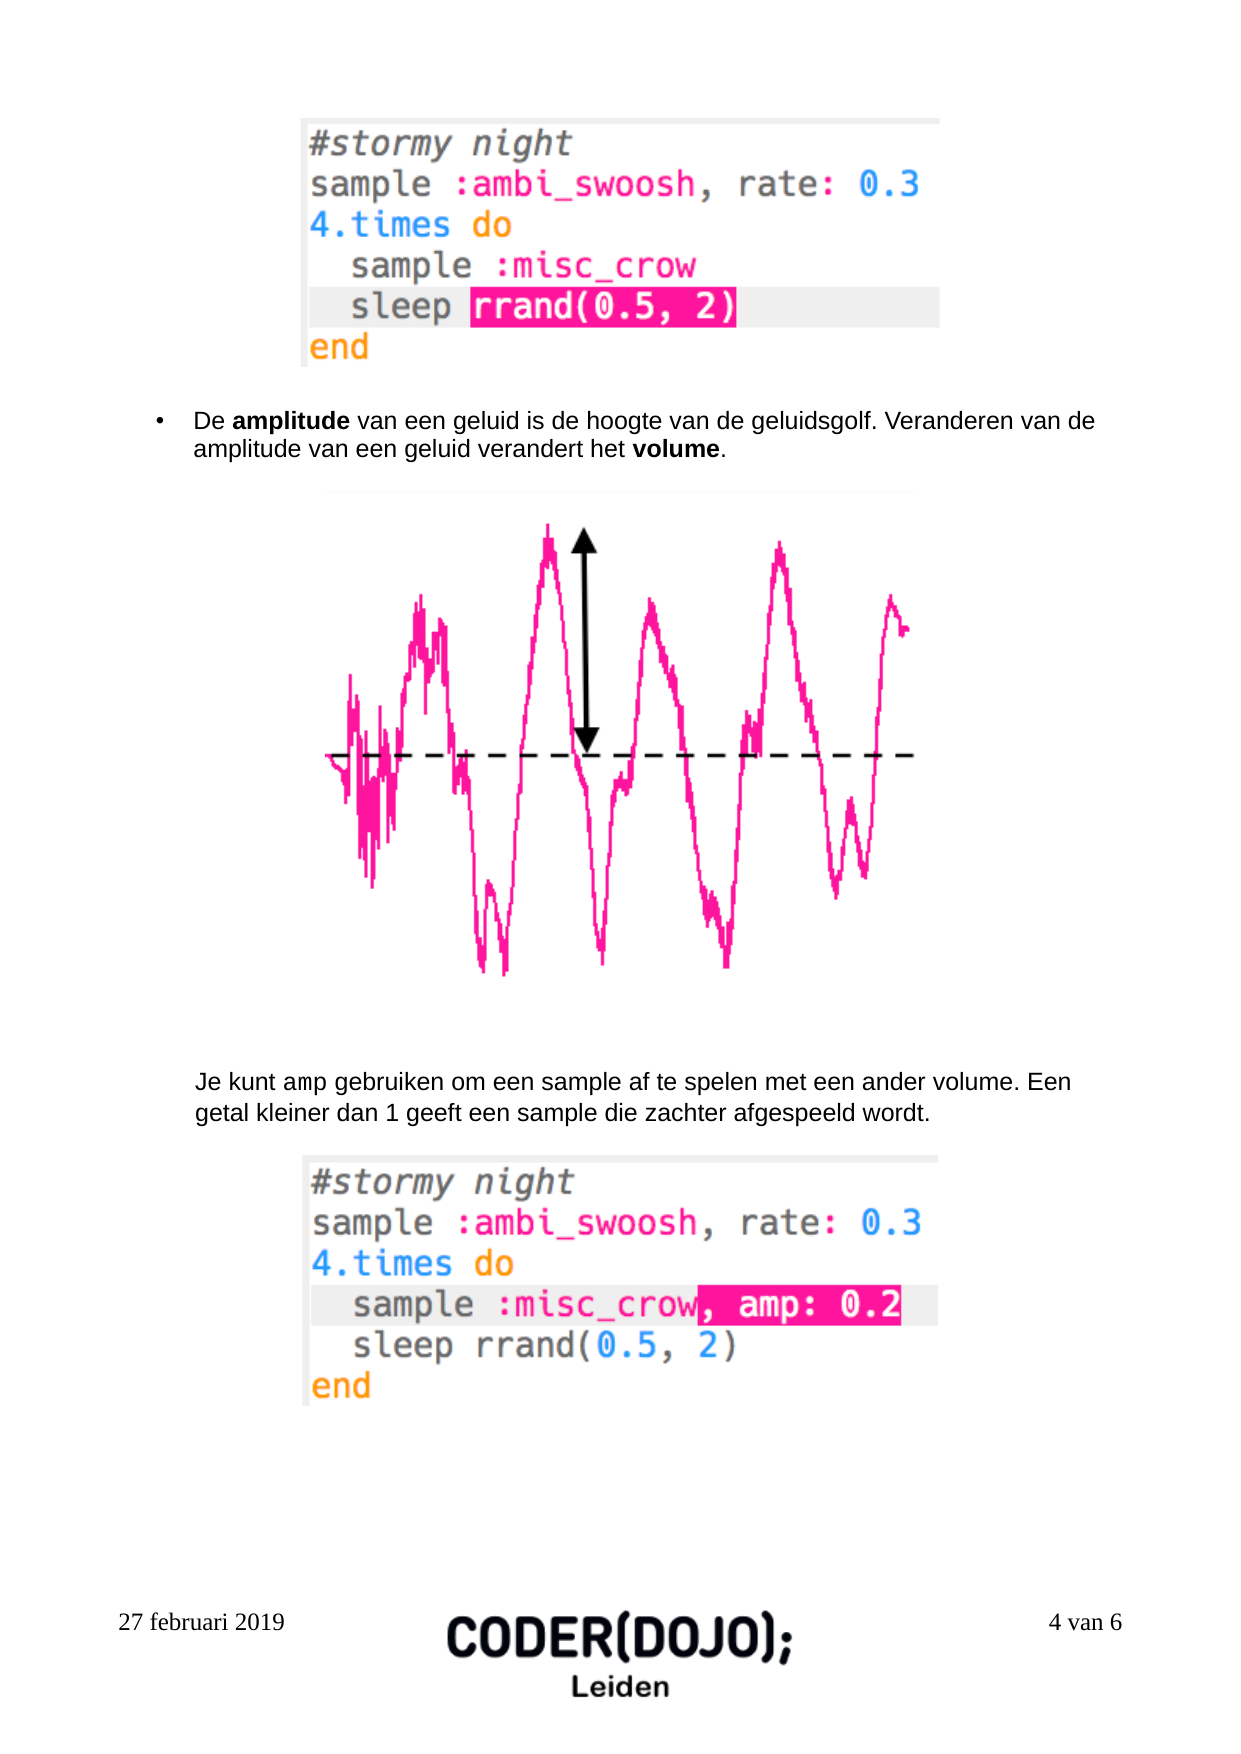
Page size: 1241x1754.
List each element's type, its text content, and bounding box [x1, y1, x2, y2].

picture [324, 492, 916, 1019]
text Je kunt amp gebruiken om een sample af te spelen met een ander volume. Een getal kleiner dan 1 geeft een sample die zachter afgespeeld wordt. [195, 1067, 1122, 1127]
picture [445, 1608, 795, 1700]
list De amplitude van een geluid is de hoogte van de geluidsgolf. Veranderen van de amplitude van een geluid verandert het volume. [156, 406, 1122, 463]
picture [300, 118, 940, 367]
picture [302, 1155, 939, 1406]
